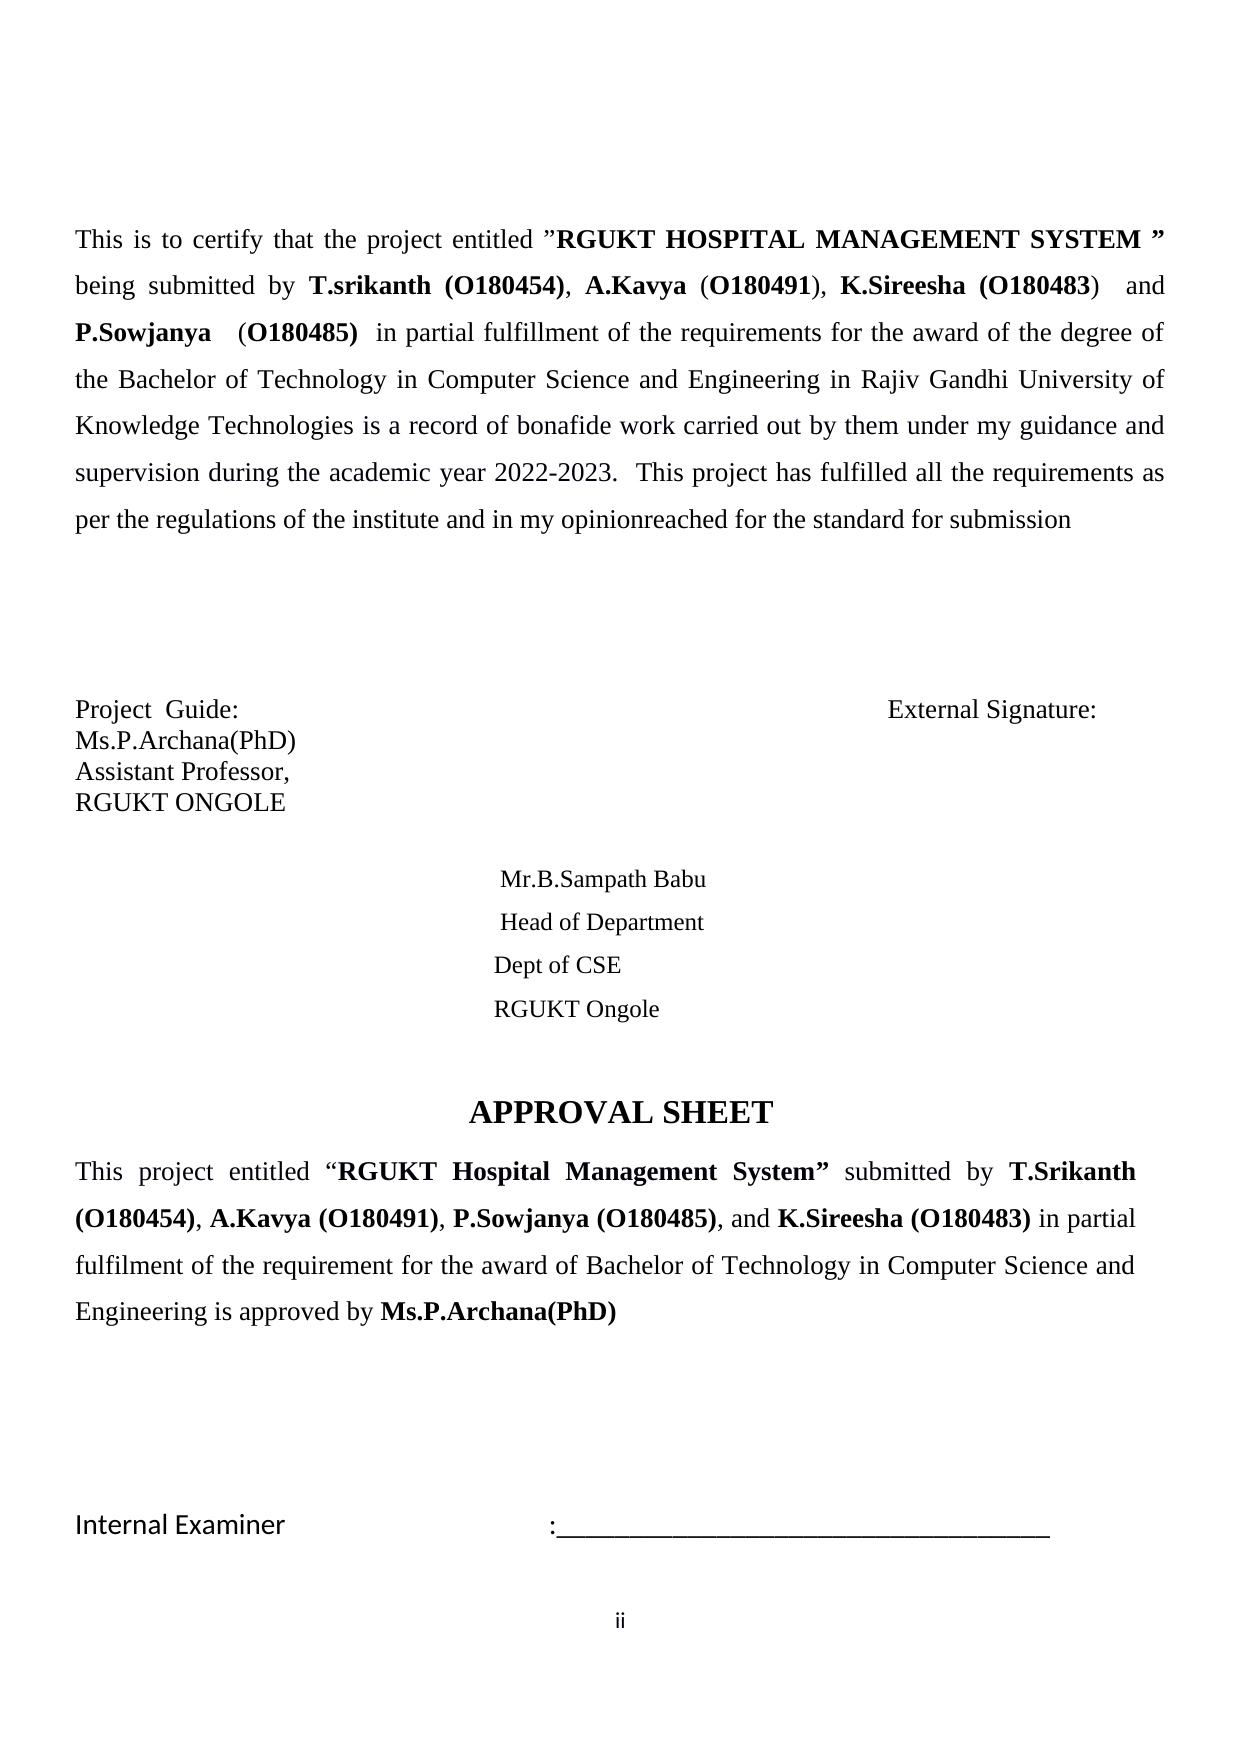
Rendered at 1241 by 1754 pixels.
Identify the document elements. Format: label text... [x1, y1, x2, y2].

text Project Guide: External Signature: [75, 693, 1165, 724]
text This is to certify that the project entitled ”RGUKT HOSPITAL MANAGEMENT SYSTEM ” being submitted by T.srikanth (O180454), A.Kavya (O180491), K.Sireesha (O180483) and P.Sowjanya (O180485) in partial fulfillment of the requirements for the award of the degree of the Bachelor of Technology in Computer Science and Engineering in Rajiv Gandhi University of Knowledge Technologies is a record of bonafide work carried out by them under my guidance and supervision during the academic year 2022-2023. This project has fulfilled all the requirements as per the regulations of the institute and in my opinionreached for the standard for submission [75, 223, 1165, 534]
text Assistant Professor, [75, 755, 1165, 787]
subtitle APPROVAL SHEET [75, 1092, 1165, 1131]
text Head of Department [75, 907, 1165, 936]
text Mr.B.Sampath Babu [75, 864, 1165, 893]
text This project entitled “RGUKT Hospital Management System” submitted by T.Srikanth (O180454), A.Kavya (O180491), P.Sowjanya (O180485), and K.Sireesha (O180483) in partial fulfilment of the requirement for the award of Bachelor of Technology in Computer Science and Engineering is approved by Ms.P.Archana(PhD) [75, 1156, 1136, 1327]
text RGUKT Ongole [75, 994, 1165, 1022]
text Dept of CSE [75, 951, 1165, 979]
text RGUKT ONGOLE [75, 787, 1165, 818]
text Ms.P.Archana(PhD) [75, 724, 1165, 755]
text Internal Examiner :__________________________________ [75, 1506, 1165, 1542]
